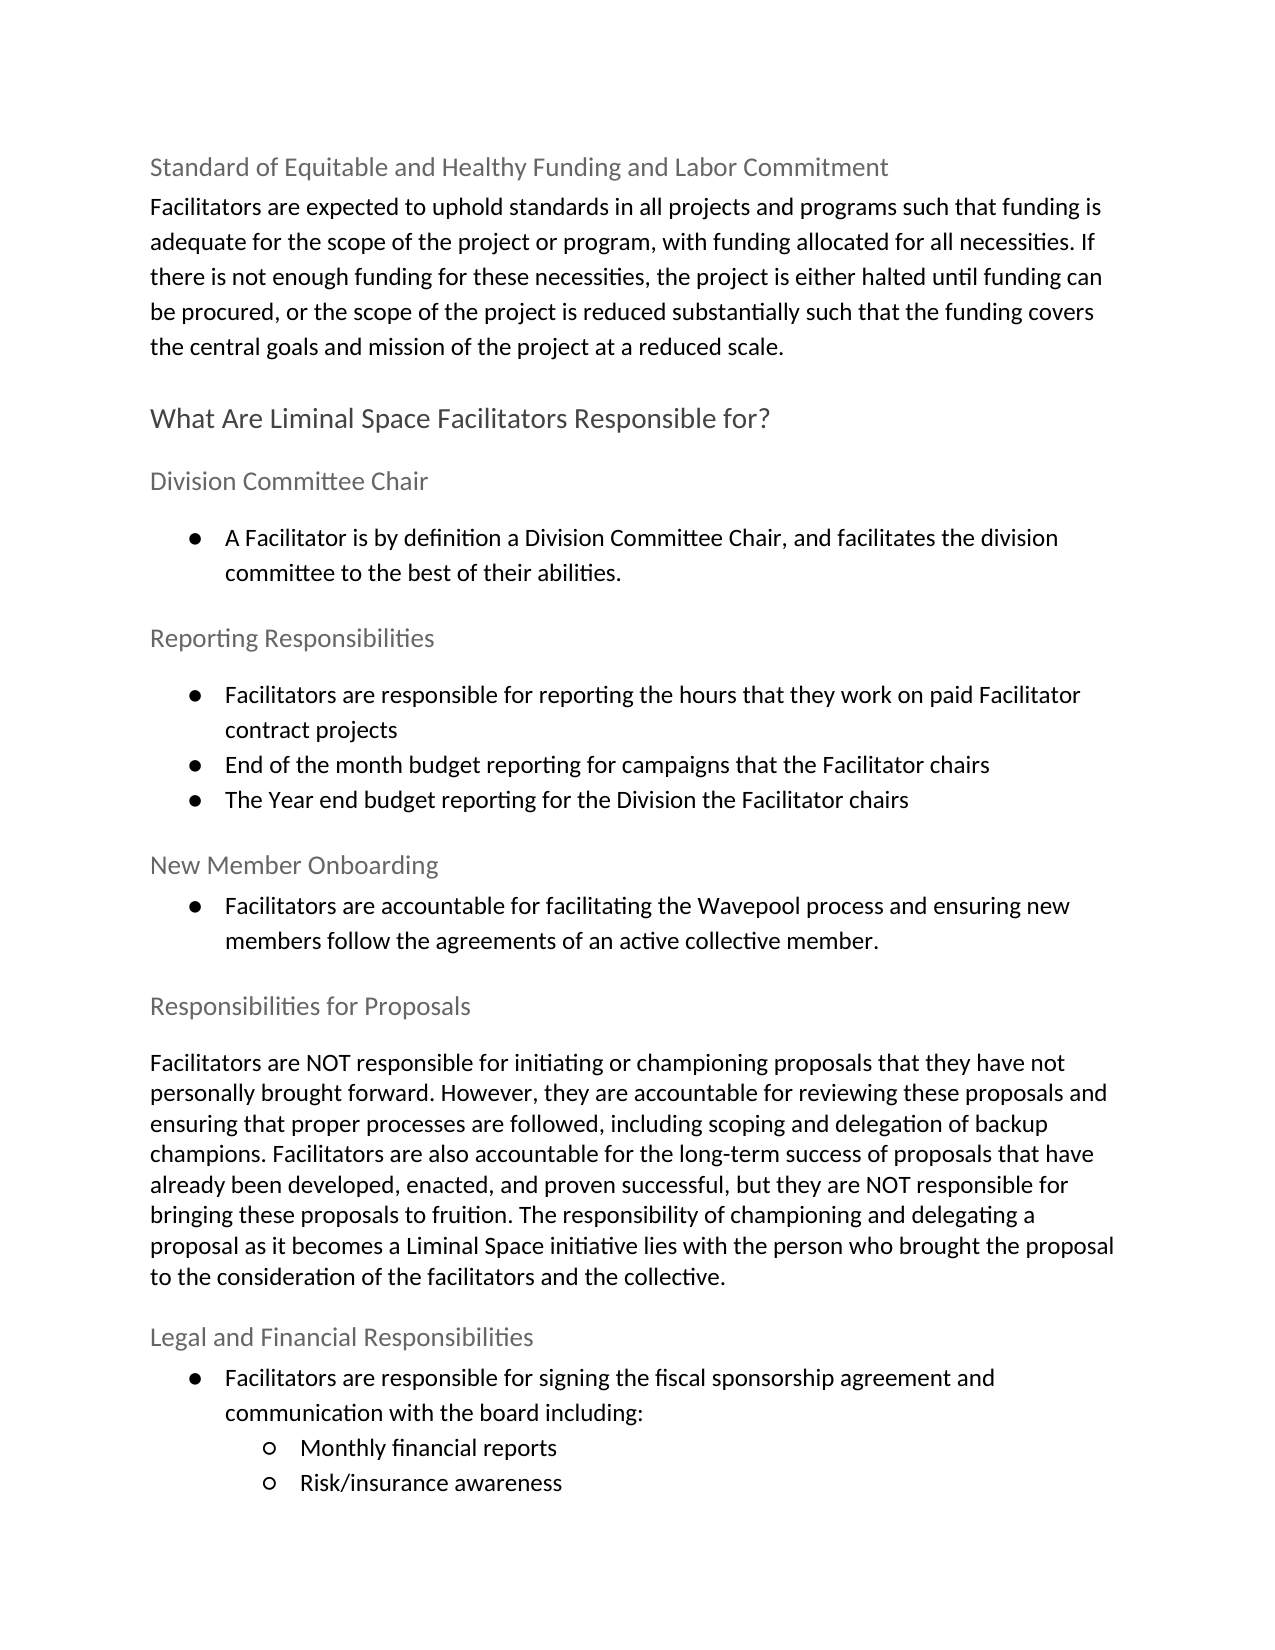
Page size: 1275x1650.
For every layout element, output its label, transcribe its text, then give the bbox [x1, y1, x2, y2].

subtitle Division Committee Chair [150, 464, 1125, 497]
subtitle Reporting Responsibilities [150, 621, 1125, 654]
text Facilitators are expected to uphold standards in all projects and programs such that funding is adequate for the scope of the project or program, with funding allocated for all necessities. If there is not enough funding for these necessities, the project is either halted until funding can be procured, or the scope of the project is reduced substantially such that the funding covers the central goals and mission of the project at a reduced scale. [150, 191, 1125, 362]
text Facilitators are NOT responsible for initiating or championing proposals that they have not personally brought forward. However, they are accountable for reviewing these proposals and ensuring that proper processes are followed, including scoping and delegation of backup champions. Facilitators are also accountable for the long-term success of proposals that have already been developed, enacted, and proven successful, but they are NOT responsible for bringing these proposals to fruition. The responsibility of championing and delegating a proposal as it becomes a Liminal Space initiative lies with the person who brought the proposal to the consideration of the facilitators and the collective. [150, 1047, 1125, 1291]
list Facilitators are responsible for signing the fiscal sponsorship agreement and communication with the board including: [187, 1362, 1125, 1427]
list Facilitators are accountable for facilitating the Wavepool process and ensuring new members follow the agreements of an active collective member. [187, 890, 1125, 955]
subtitle Legal and Financial Responsibilities [150, 1320, 1125, 1353]
list End of the month budget reporting for campaigns that the Facilitator chairs [187, 749, 1125, 780]
list Facilitators are responsible for reporting the hours that they work on paid Facilitator contract projects [187, 679, 1125, 745]
list The Year end budget reporting for the Division the Facilitator chairs [187, 784, 1125, 815]
list Risk/insurance awareness [262, 1467, 1125, 1497]
subtitle New Member Onboarding [150, 848, 1125, 881]
list A Facilitator is by definition a Division Committee Chair, and facilitates the division committee to the best of their abilities. [187, 522, 1125, 588]
list Monthly financial reports [262, 1432, 1125, 1462]
subtitle Responsibilities for Proposals [150, 989, 1125, 1022]
subtitle What Are Liminal Space Facilitators Responsible for? [150, 400, 1125, 435]
subtitle Standard of Equitable and Healthy Funding and Labor Commitment [150, 150, 1125, 183]
